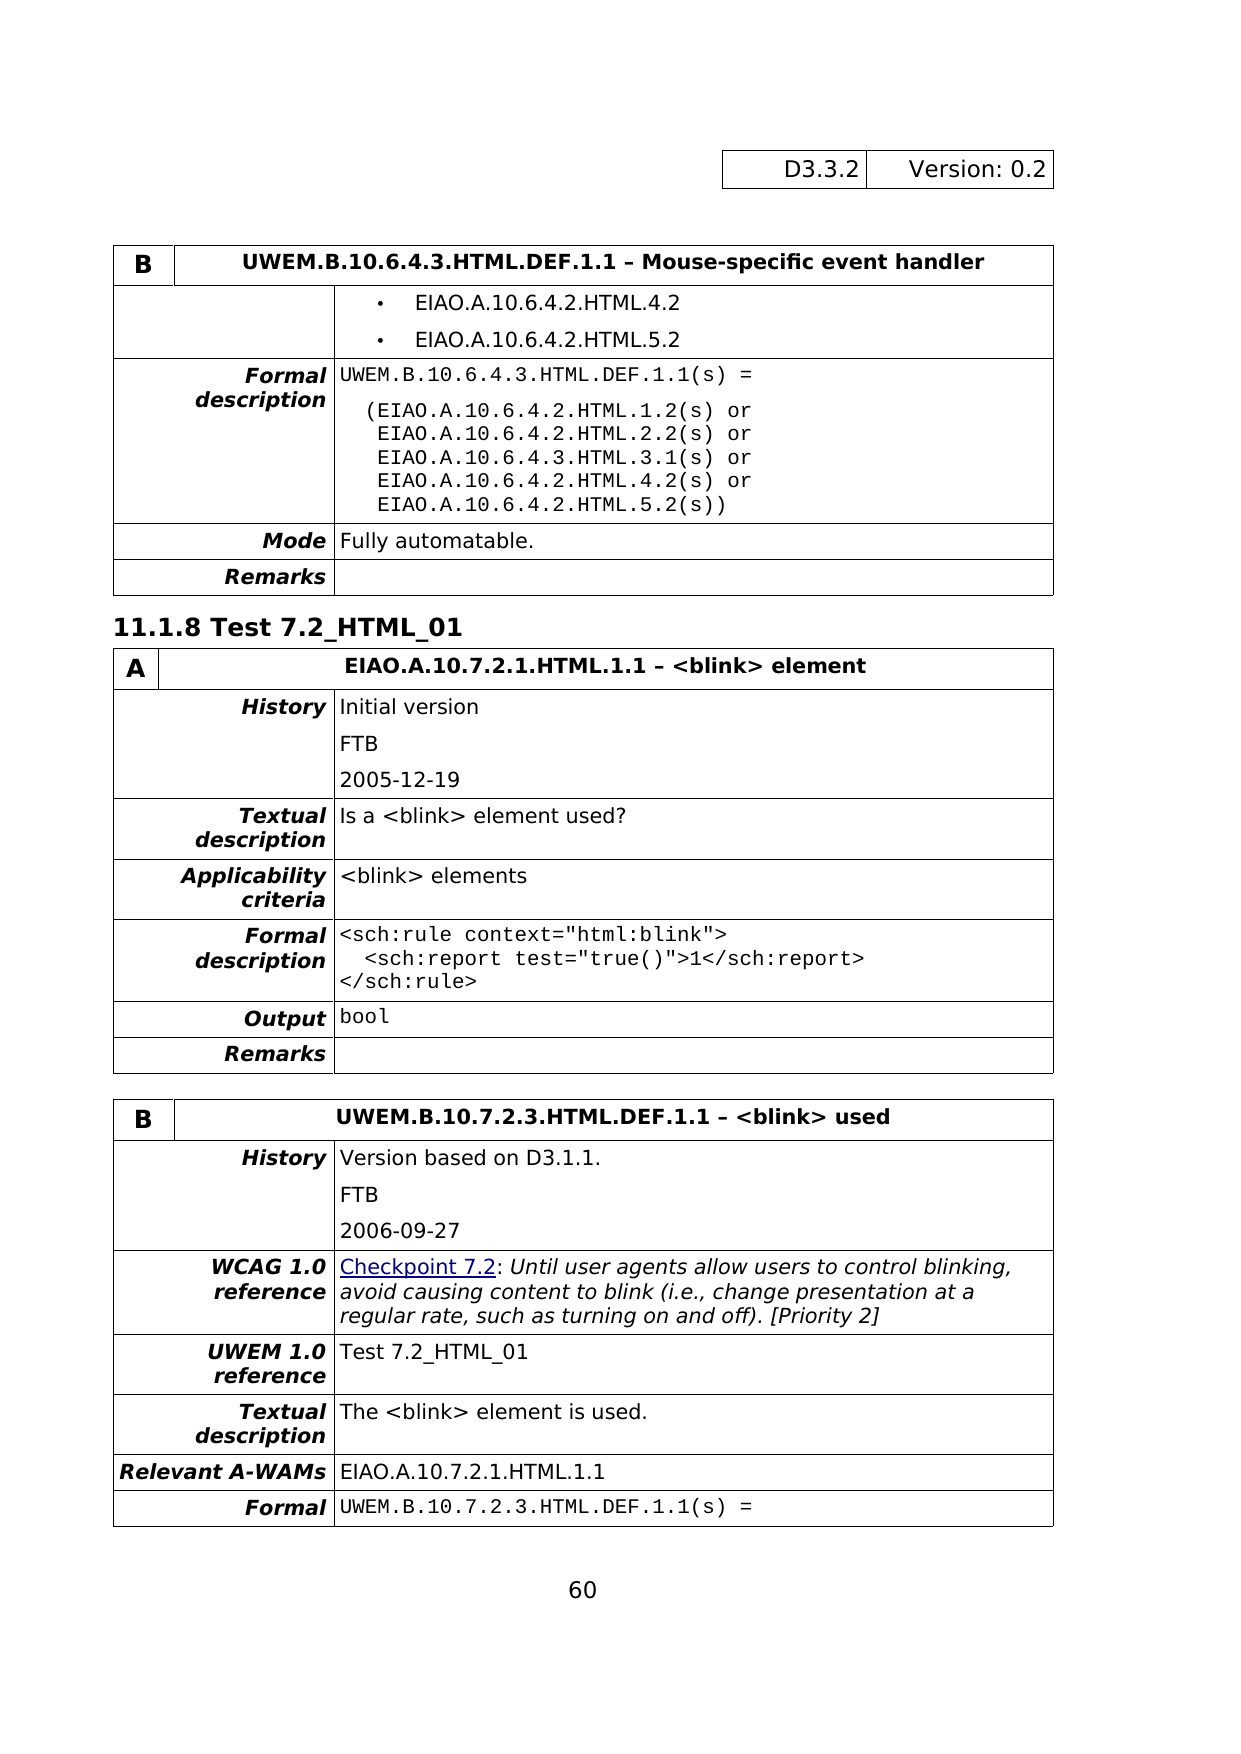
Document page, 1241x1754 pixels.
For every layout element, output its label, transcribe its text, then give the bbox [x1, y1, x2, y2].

table_cell Textual description [114, 799, 333, 859]
table_cell Formal [114, 1491, 334, 1526]
table_cell WCAG 1.0 reference [114, 1251, 334, 1334]
table_header A [114, 649, 158, 689]
table_cell Test 7.2_HTML_01 [335, 1335, 1053, 1394]
table_cell Version based on D3.1.1. FTB 2006-09-27 [335, 1141, 1053, 1250]
table_cell bool [335, 1002, 1053, 1037]
table_header UWEM.B.10.6.4.3.HTML.DEF.1.1 – Mouse-specific event handler [175, 246, 1053, 285]
subtitle Test 7.2_HTML_01 [112, 613, 1053, 642]
table_cell [114, 286, 334, 358]
table_header B [114, 246, 173, 285]
table_cell Output [114, 1002, 333, 1037]
table_cell [335, 1038, 1053, 1073]
table_cell UWEM.B.10.7.2.3.HTML.DEF.1.1(s) = [335, 1491, 1053, 1526]
table_cell Remarks [114, 560, 334, 595]
table_cell UWEM 1.0 reference [114, 1335, 334, 1394]
table_cell Formal description [114, 359, 334, 523]
table_cell Relevant A-WAMs [114, 1455, 334, 1490]
table_header B [114, 1100, 173, 1140]
table_cell EIAO.A.10.7.2.1.HTML.1.1 [335, 1455, 1053, 1490]
table_cell UWEM.B.10.6.4.3.HTML.DEF.1.1(s) = (EIAO.A.10.6.4.2.HTML.1.2(s) or EIAO.A.10.6.4.2.HTML.2.2(s) or EIAO.A.10.6.4.3.HTML.3.1(s) or EIAO.A.10.6.4.2.HTML.4.2(s) or EIAO.A.10.6.4.2.HTML.5.2(s)) [335, 359, 1053, 523]
table_cell Mode [114, 524, 334, 559]
table_cell <blink> elements [335, 860, 1053, 919]
table_header EIAO.A.10.7.2.1.HTML.1.1 – <blink> element [159, 649, 1053, 689]
table_cell History [114, 690, 333, 798]
table_cell Remarks [114, 1038, 333, 1073]
table_cell Fully automatable. [335, 524, 1053, 559]
table_cell <sch:rule context="html:blink"> <sch:report test="true()">1</sch:report> </sch:rule> [335, 920, 1053, 1001]
table_cell The <blink> element is used. [335, 1395, 1053, 1454]
table_cell Is a <blink> element used? [335, 799, 1053, 859]
table_cell History [114, 1141, 334, 1250]
table_cell Textual description [114, 1395, 334, 1454]
table_cell Formal description [114, 920, 333, 1001]
table_cell [335, 560, 1053, 595]
table_cell Checkpoint 7.2: Until user agents allow users to control blinking, avoid causing content to blink (i.e., change presentation at a regular rate, such as turning on and off). [Priority 2] [335, 1251, 1053, 1334]
table_cell EIAO.A.10.6.4.2.HTML.1.2 EIAO.A.10.6.4.2.HTML.2.2 EIAO.A.10.6.4.3.HTML.3.1 EIAO.A.10.6.4.2.HTML.4.2 EIAO.A.10.6.4.2.HTML.5.2 [335, 286, 1053, 358]
table_cell Applicability criteria [114, 860, 333, 919]
table_header UWEM.B.10.7.2.3.HTML.DEF.1.1 – <blink> used [175, 1100, 1053, 1140]
table_cell Initial version FTB 2005-12-19 [335, 690, 1053, 798]
